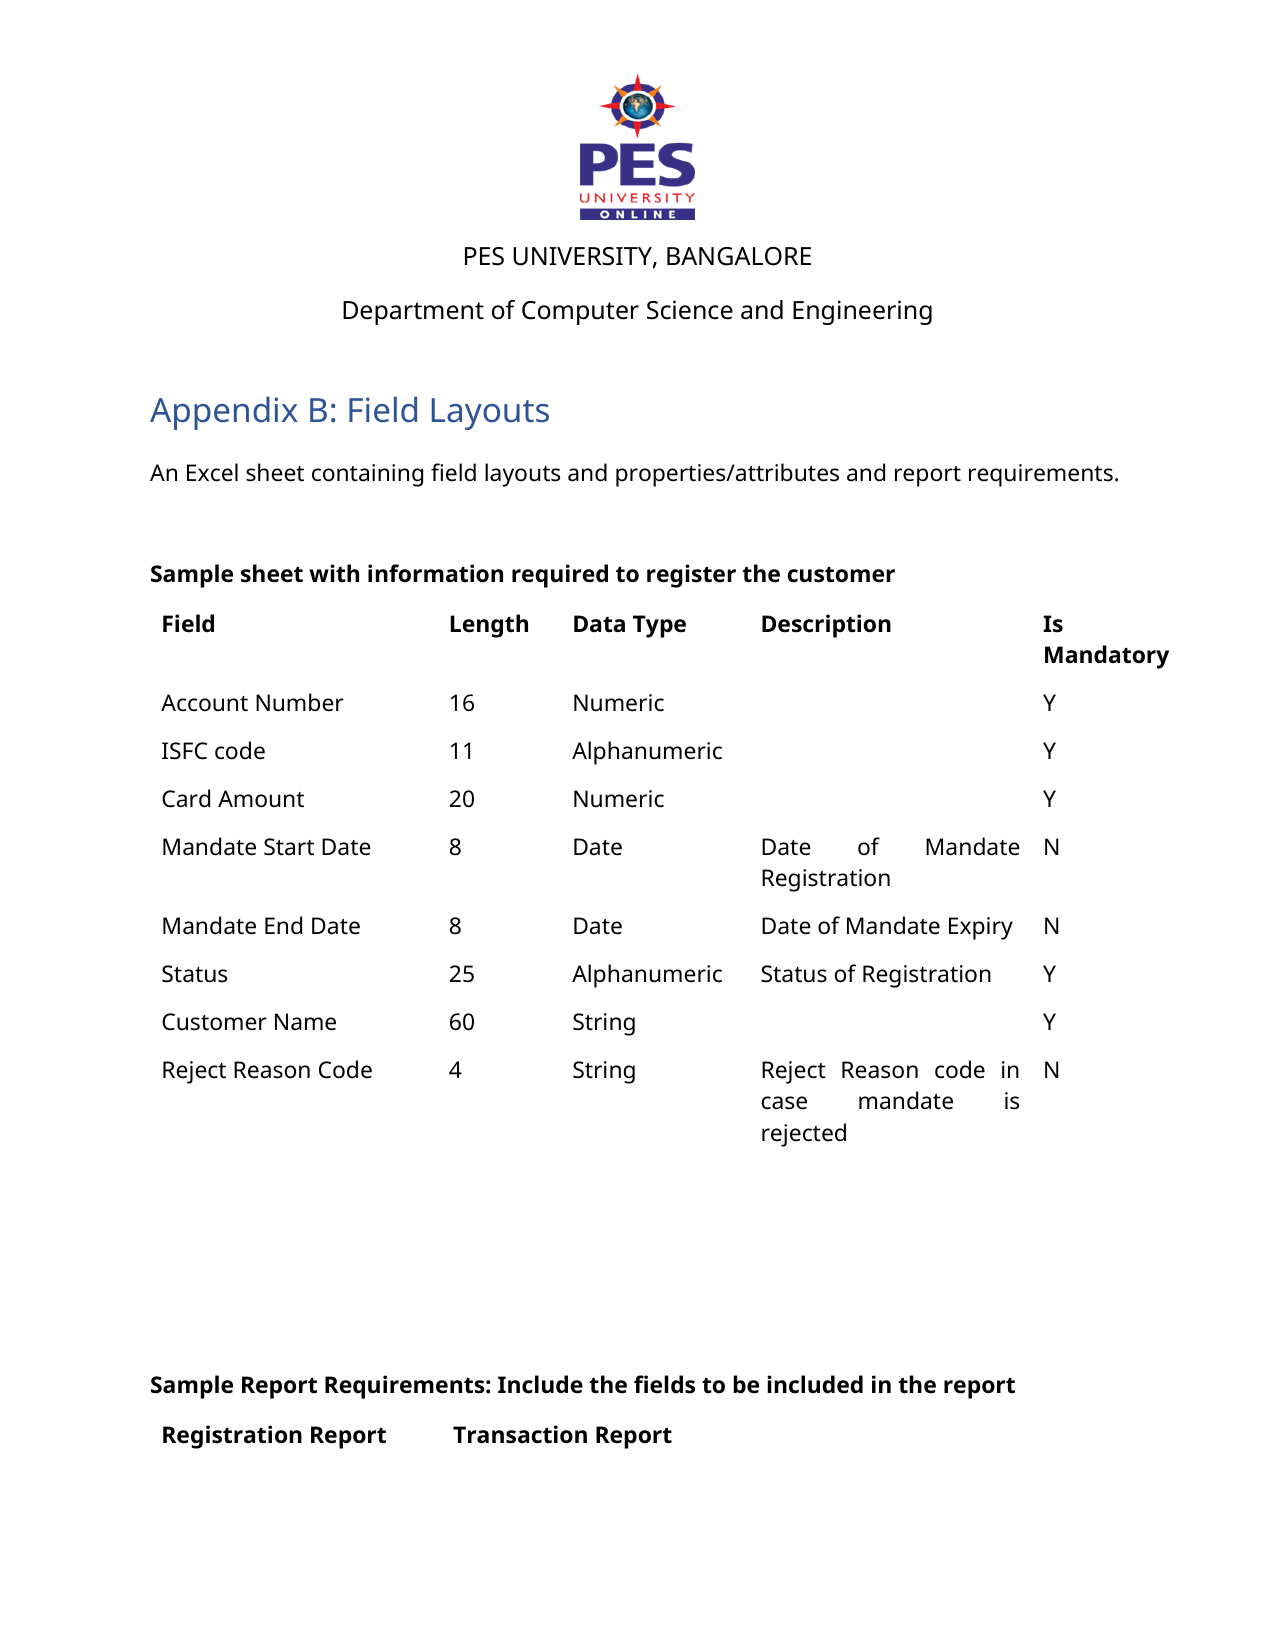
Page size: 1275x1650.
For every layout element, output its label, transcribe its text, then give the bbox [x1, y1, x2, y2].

table_cell Reject Reason code in case mandate is rejected [749, 1054, 1032, 1164]
table_header Transaction Report [442, 1420, 810, 1467]
table_cell String [561, 1054, 749, 1164]
table_cell 8 [438, 910, 561, 958]
table_cell Numeric [561, 783, 749, 831]
table_header Registration Report [150, 1420, 442, 1467]
table_cell Status [150, 958, 437, 1006]
table_cell [749, 687, 1032, 735]
table_cell Date of Mandate Expiry [749, 910, 1032, 958]
table_cell Y [1032, 958, 1201, 1006]
subtitle An Excel sheet containing field layouts and properties/attributes and report requirements. [150, 457, 1125, 488]
table_header Is Mandatory [1032, 608, 1201, 687]
table_cell Card Amount [150, 783, 437, 831]
table_header Length [438, 608, 561, 687]
table_cell Alphanumeric [561, 958, 749, 1006]
table_cell 8 [438, 831, 561, 910]
table_cell Date of Mandate Registration [749, 831, 1032, 910]
table_cell Alphanumeric [561, 735, 1032, 783]
table_cell Numeric [561, 687, 749, 735]
table_cell ISFC code [150, 735, 437, 783]
table_header Field [150, 608, 437, 687]
subtitle Appendix B: Field Layouts [150, 386, 1125, 432]
table_header Description [749, 608, 1032, 687]
table_cell Status of Registration [749, 958, 1032, 1006]
table_cell Date [561, 831, 749, 910]
table_cell Customer Name [150, 1006, 437, 1054]
table_cell 20 [438, 783, 561, 831]
table_header Data Type [561, 608, 749, 687]
table_cell [749, 783, 1032, 831]
table_cell 16 [438, 687, 561, 735]
picture [580, 73, 695, 220]
subtitle Sample Report Requirements: Include the fields to be included in the report [150, 1369, 1125, 1400]
table_cell [749, 1006, 1032, 1054]
table_cell Account Number [150, 687, 437, 735]
table_cell N [1032, 1054, 1201, 1164]
table_cell 4 [438, 1054, 561, 1164]
table_cell Mandate Start Date [150, 831, 437, 910]
table_cell Y [1032, 783, 1201, 831]
table_cell 11 [438, 735, 561, 783]
table_cell Date [561, 910, 749, 958]
table_cell Y [1032, 687, 1201, 735]
table_cell Reject Reason Code [150, 1054, 437, 1164]
table_cell Y [1032, 735, 1201, 783]
table_cell 60 [438, 1006, 561, 1054]
subtitle Sample sheet with information required to register the customer [150, 558, 1125, 589]
table_cell N [1032, 831, 1201, 910]
table_cell String [561, 1006, 749, 1054]
table_cell Mandate End Date [150, 910, 437, 958]
table_cell 25 [438, 958, 561, 1006]
table_cell Y [1032, 1006, 1201, 1054]
table_cell N [1032, 910, 1201, 958]
